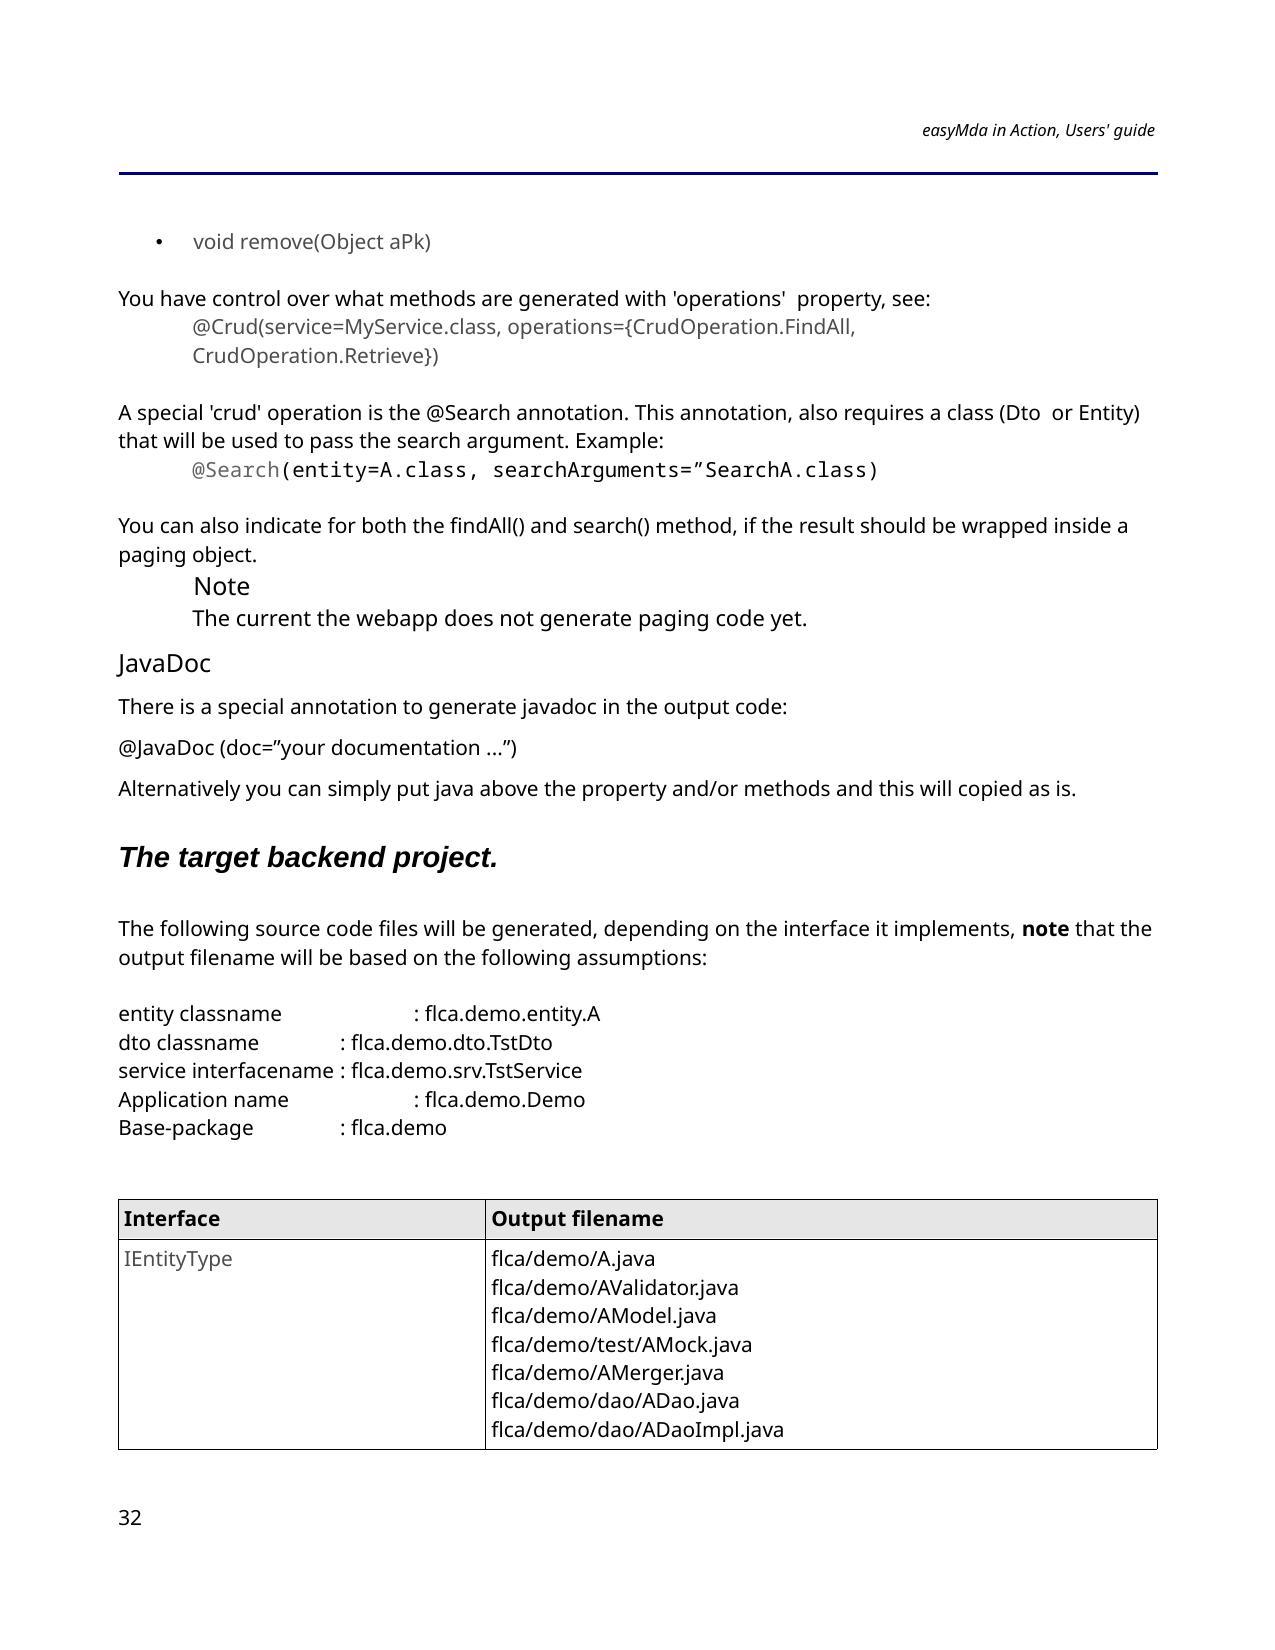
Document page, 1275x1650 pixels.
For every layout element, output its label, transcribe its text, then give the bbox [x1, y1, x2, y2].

text The following source code files will be generated, depending on the interface it implements, note that the output filename will be based on the following assumptions: [118, 914, 1157, 999]
list void remove(Object aPk) [156, 227, 1157, 256]
subtitle The target backend project. [118, 840, 1157, 873]
text You can also indicate for both the findAll() and search() method, if the result should be wrapped inside a paging object. [118, 512, 1157, 568]
text @Crud(service=MyService.class, operations={CrudOperation.FindAll, CrudOperation.Retrieve}) [118, 312, 1157, 369]
text There is a special annotation to generate javadoc in the output code: [118, 692, 1157, 720]
text You have control over what methods are generated with 'operations' property, see: [118, 284, 1157, 312]
text dto classname : flca.demo.dto.TstDto [118, 1028, 1157, 1056]
text Note [193, 568, 1157, 602]
table_header Output filename [486, 1200, 1157, 1238]
text The current the webapp does not generate paging code yet. [192, 602, 1157, 632]
text @Search(entity=A.class, searchArguments=”SearchA.class) [118, 455, 1157, 483]
text Base-package : flca.demo [118, 1113, 1157, 1142]
text Alternatively you can simply put java above the property and/or methods and this will copied as is. [118, 774, 1157, 802]
subtitle JavaDoc [118, 646, 1157, 680]
text service interfacename : flca.demo.srv.TstService [118, 1056, 1157, 1085]
text entity classname : flca.demo.entity.A [118, 999, 1157, 1028]
table_cell flca/demo/A.java flca/demo/AValidator.java flca/demo/AModel.java flca/demo/test/AMock.java flca/demo/AMerger.java flca/demo/dao/ADao.java flca/demo/dao/ADaoImpl.java [486, 1240, 1157, 1449]
text @JavaDoc (doc=”your documentation ...”) [118, 733, 1157, 761]
table_cell IEntityType [119, 1240, 485, 1449]
table_header Interface [119, 1200, 485, 1238]
text Application name : flca.demo.Demo [118, 1085, 1157, 1113]
text A special 'crud' operation is the @Search annotation. This annotation, also requires a class (Dto or Entity) that will be used to pass the search argument. Example: [118, 398, 1157, 455]
